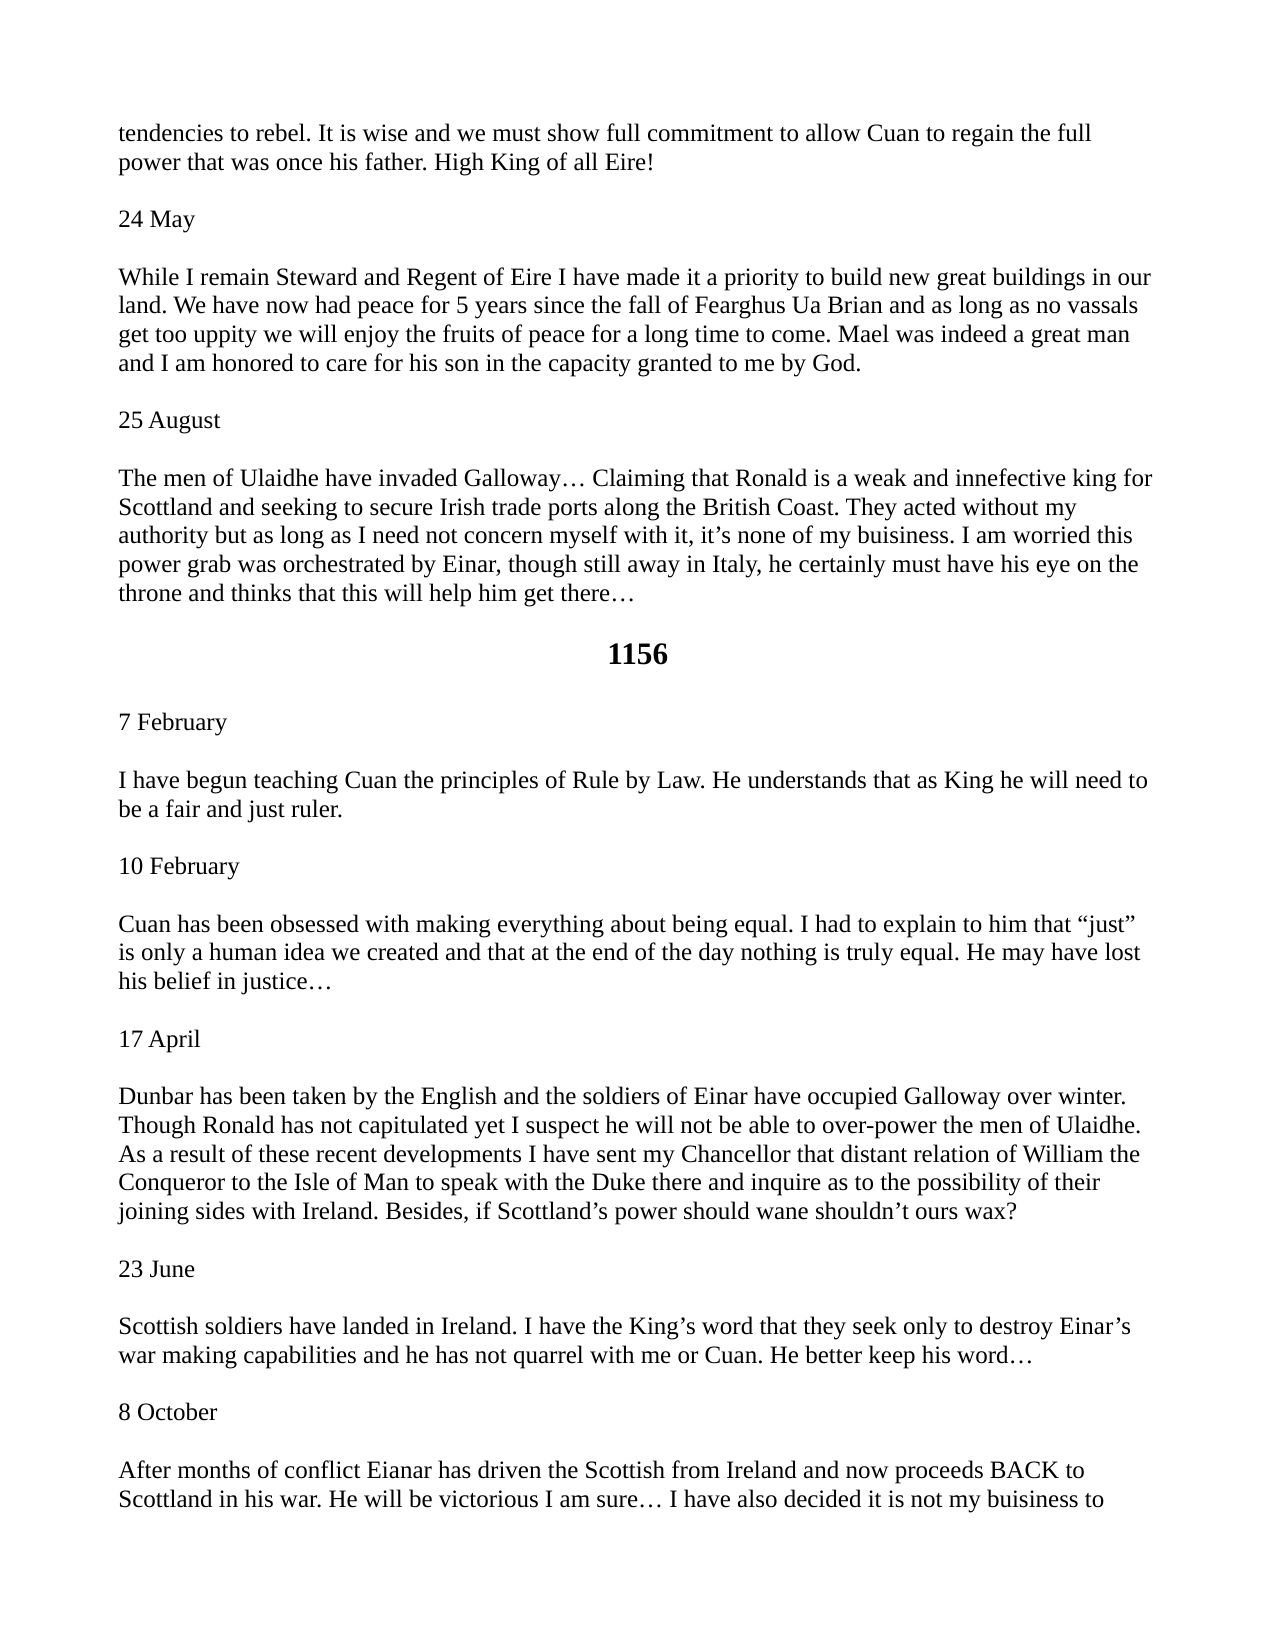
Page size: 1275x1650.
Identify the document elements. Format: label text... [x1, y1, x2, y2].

text 23 June [118, 1254, 1157, 1282]
text While I remain Steward and Regent of Eire I have made it a priority to build new great buildings in our land. We have now had peace for 5 years since the fall of Fearghus Ua Brian and as long as no vassals get too uppity we will enjoy the fruits of peace for a long time to come. Mael was indeed a great man and I am honored to care for his son in the capacity granted to me by God. [118, 262, 1157, 377]
text I have begun teaching Cuan the principles of Rule by Law. He understands that as King he will need to be a fair and just ruler. [118, 765, 1157, 822]
text After months of conflict Eianar has driven the Scottish from Ireland and now proceeds BACK to Scottland in his war. He will be victorious I am sure… I have also decided it is not my buisiness to [118, 1455, 1157, 1512]
text 17 April [118, 1024, 1157, 1052]
text 24 May [118, 204, 1157, 233]
text 10 February [118, 851, 1157, 880]
text Cuan has been obsessed with making everything about being equal. I had to explain to him that “just” is only a human idea we created and that at the end of the day nothing is truly equal. He may have lost his belief in justice… [118, 909, 1157, 995]
text 8 October [118, 1397, 1157, 1426]
text Scottish soldiers have landed in Ireland. I have the King’s word that they seek only to destroy Einar’s war making capabilities and he has not quarrel with me or Cuan. He better keep his word… [118, 1311, 1157, 1369]
text 1156 [118, 636, 1157, 672]
text The men of Ulaidhe have invaded Galloway… Claiming that Ronald is a weak and innefective king for Scottland and seeking to secure Irish trade ports along the British Coast. They acted without my authority but as long as I need not concern myself with it, it’s none of my buisiness. I am worried this power grab was orchestrated by Einar, though still away in Italy, he certainly must have his eye on the throne and thinks that this will help him get there… [118, 463, 1157, 607]
text tendencies to rebel. It is wise and we must show full commitment to allow Cuan to regain the full power that was once his father. High King of all Eire! [118, 118, 1157, 176]
text 25 August [118, 406, 1157, 434]
text 7 February [118, 707, 1157, 736]
text Dunbar has been taken by the English and the soldiers of Einar have occupied Galloway over winter. Though Ronald has not capitulated yet I suspect he will not be able to over-power the men of Ulaidhe. As a result of these recent developments I have sent my Chancellor that distant relation of William the Conqueror to the Isle of Man to speak with the Duke there and inquire as to the possibility of their joining sides with Ireland. Besides, if Scottland’s power should wane shouldn’t ours wax? [118, 1081, 1157, 1225]
